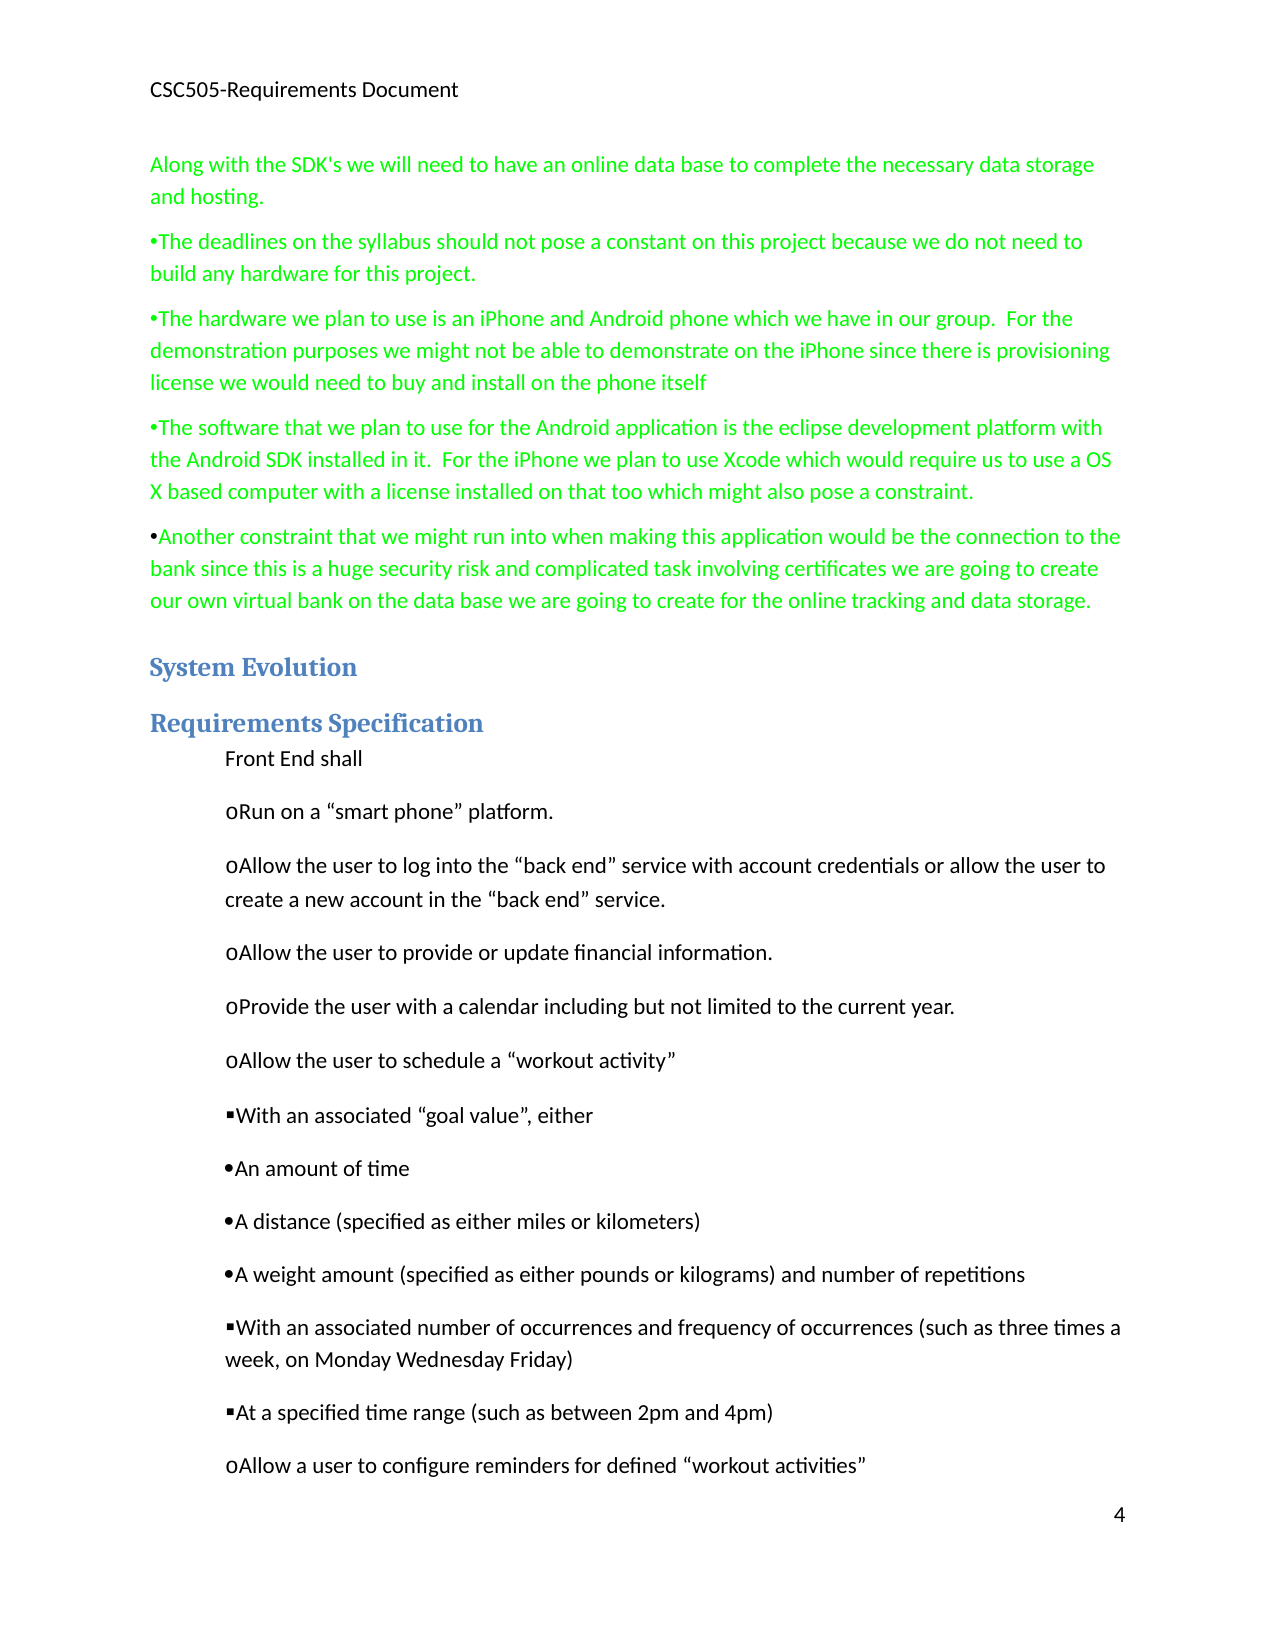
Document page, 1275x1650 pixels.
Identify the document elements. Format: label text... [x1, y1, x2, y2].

list Allow the user to schedule a “workout activity” [225, 1047, 1125, 1076]
list An amount of time [225, 1154, 1125, 1182]
list Run on a “smart phone” platform. [225, 797, 1125, 826]
list With an associated “goal value”, either [225, 1101, 1125, 1129]
list Allow the user to provide or update financial information. [225, 938, 1125, 967]
list Allow the user to log into the “back end” service with account credentials or allow the user to create a new account in the “back end” service. [225, 851, 1125, 913]
list The deadlines on the syllabus should not pose a constant on this project because we do not need to build any hardware for this project. [150, 227, 1125, 287]
list Provide the user with a calendar including but not limited to the current year. [225, 992, 1125, 1021]
list A weight amount (specified as either pounds or kilograms) and number of repetitions [225, 1260, 1125, 1288]
list Allow a user to configure reminders for defined “workout activities” [225, 1451, 1125, 1480]
text Front End shall [150, 744, 1125, 772]
list The software that we plan to use for the Android application is the eclipse development platform with the Android SDK installed in it. For the iPhone we plan to use Xcode which would require us to use a OS X based computer with a license installed on that too which might also pose a constraint. [150, 413, 1125, 505]
list With an associated number of occurrences and frequency of occurrences (such as three times a week, on Monday Wednesday Friday) [225, 1313, 1125, 1373]
subtitle Requirements Specification [150, 708, 1125, 739]
text Along with the SDK's we will need to have an online data base to complete the necessary data storage and hosting. [150, 150, 1125, 210]
list Another constraint that we might run into when making this application would be the connection to the bank since this is a huge security risk and complicated task involving certificates we are going to create our own virtual bank on the data base we are going to create for the online tracking and data storage. [150, 522, 1125, 614]
list A distance (specified as either miles or kilometers) [225, 1207, 1125, 1235]
list At a specified time range (such as between 2pm and 4pm) [225, 1398, 1125, 1426]
subtitle System Evolution [150, 652, 1125, 683]
list The hardware we plan to use is an iPhone and Android phone which we have in our group. For the demonstration purposes we might not be able to demonstrate on the iPhone since there is provisioning license we would need to buy and install on the phone itself [150, 304, 1125, 396]
